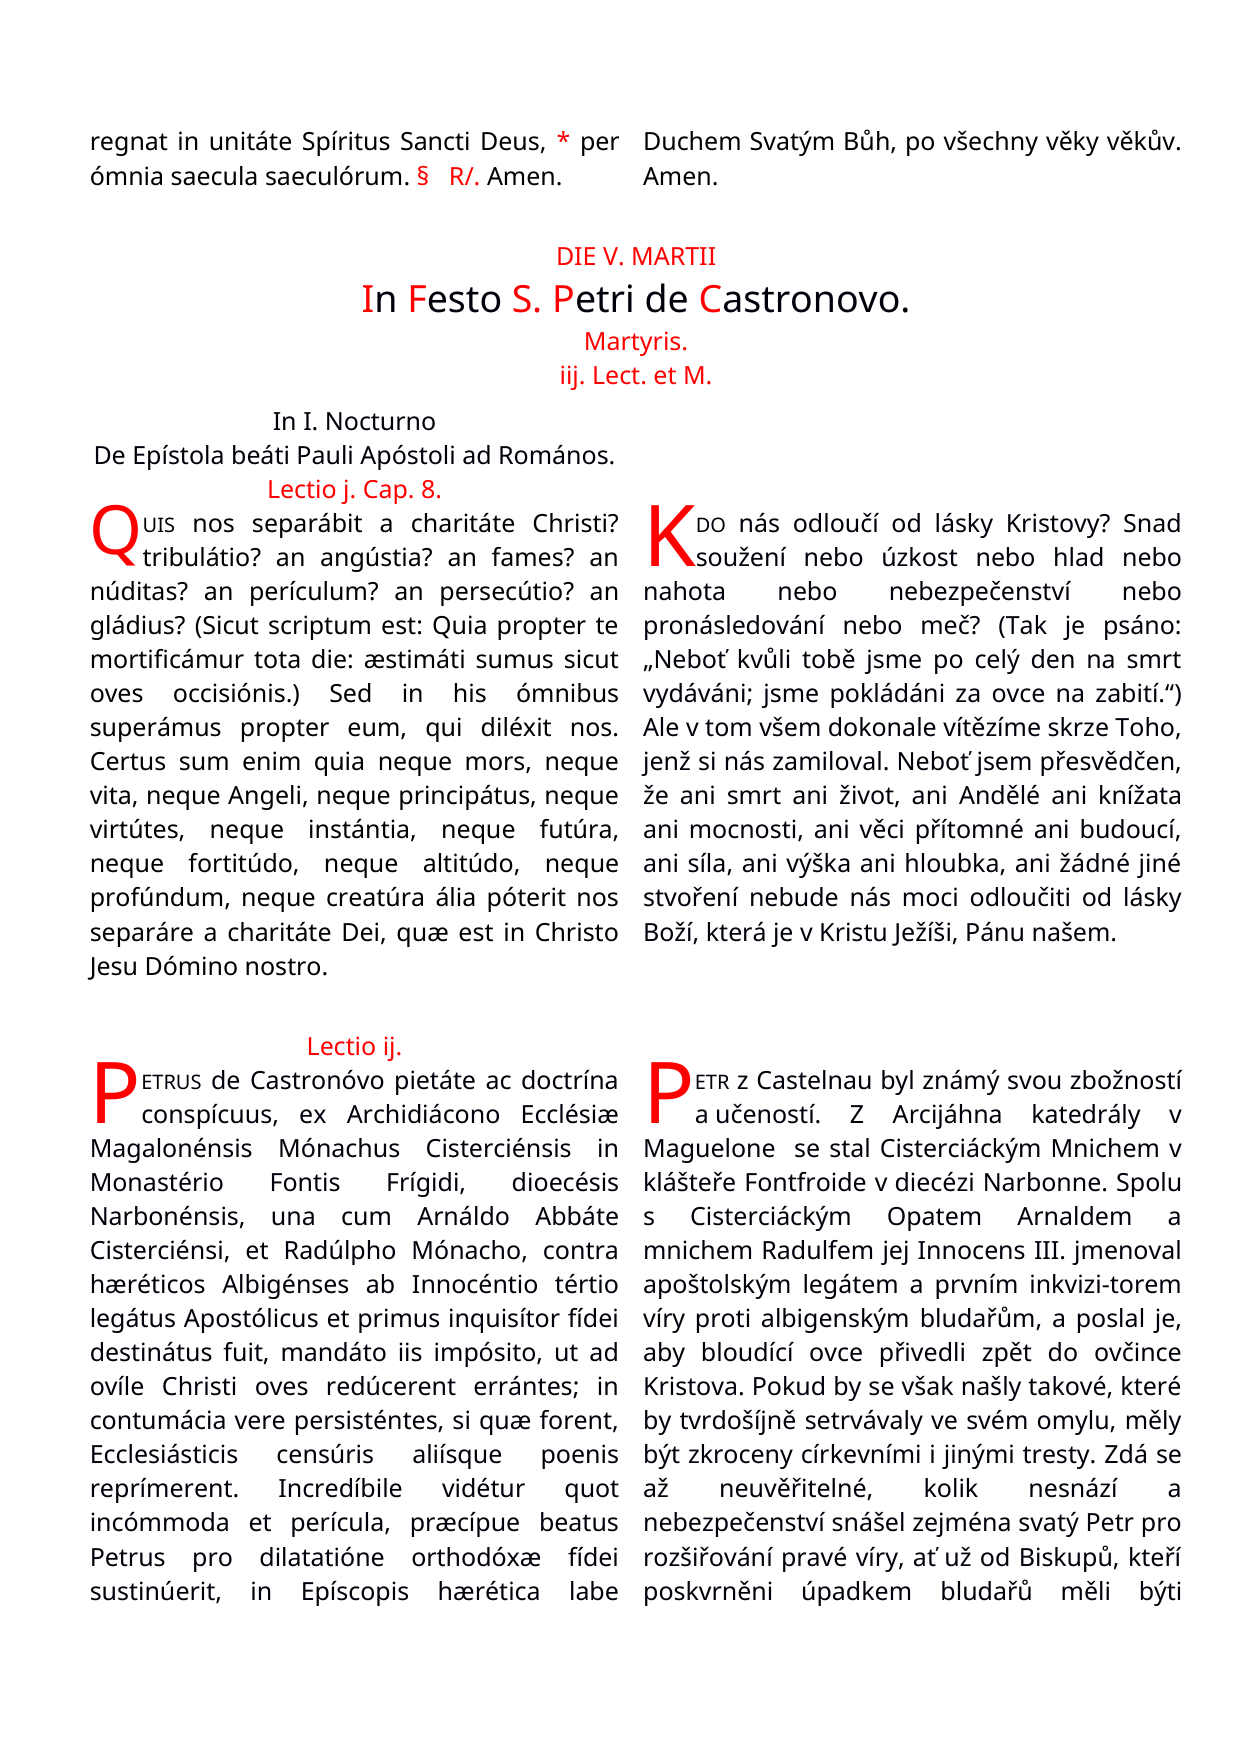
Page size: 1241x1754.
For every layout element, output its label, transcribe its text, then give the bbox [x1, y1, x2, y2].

table_cell Oratio. Deus, qui beátam Agnétem Vírginem per regálium deliciárum contémptum et húmilem tuæ Crucis sequélam ad cœlum sublimásti: § tríbue nobis, quæsumus, * ut ejus précibus et imitatióne, § ætérnæ glóriae mereámur esse partícipes. Per Dóminum nostrum Jesum Christum, Fílium tuum, § qui tecum vivit et regnat in unitáte Spíritus Sancti Deus, * per ómnia saecula saeculórum. § R/. Amen. [78, 118, 631, 232]
table_cell DIE V. MARTII In Festo S. Petri de Castronovo. Martyris. iij. Lect. et M. [78, 232, 1194, 397]
table_cell In I. Nocturno De Epístola beáti Pauli Apóstoli ad Romános. Lectio j. Cap. 8. Quis nos separábit a charitáte Christi? tribulátio? an angústia? an fames? an núditas? an perículum? an persecútio? an gládius? (Sicut scriptum est: Quia propter te mortificámur tota die: æstimáti sumus sicut oves occisiónis.) Sed in his ómnibus superámus propter eum, qui diléxit nos. Certus sum enim quia neque mors, neque vita, neque Angeli, neque principátus, neque virtútes, neque instán­tia, neque futúra, neque fortitúdo, neque altitúdo, neque profúndum, neque creatúra ália póterit nos separáre a charitáte Dei, quæ est in Christo Jesu Dómino nostro. [78, 397, 631, 1022]
table_cell Petr z Castelnau byl známý svou zbožností a učeností. Z Arcijáhna katedrály v Maguelone se stal Cisterciáckým Mnichem v klášteře Fontfroide v diecézi Narbonne. Spolu s Cisterciáckým Opatem Arnaldem a mnichem Radulfem jej Innocens III. jmenoval apoštolským legátem a prvním inkvizi-torem víry proti albigenským bludařům, a poslal je, aby bloudící ovce přivedli zpět do ovčince Kristova. Pokud by se však našly takové, které by tvrdošíjně setrvávaly ve svém omylu, měly být zkroceny cír­kevními i jinými tresty. Zdá se až neuvěřitelné, kolik nesnází a nebezpečenství snášel zejména svatý Petr pro rozšiřování pravé víry, ať už od Biskupů, kteří poskvrněni úpadkem bludařů měli býti [631, 1022, 1194, 1613]
table_cell Lectio ij. Petrus de Castronóvo pietáte ac doctrína conspícuus, ex Archidiácono Ecclésiæ Magalonénsis Mónachus Cisterciénsis in Monastério Fontis Frígidi, dioecésis Narbonénsis, una cum Arnáldo Abbáte Cisterciénsi, et Radúlpho Mónacho, contra hæréticos Albigénses ab Innocéntio tértio legátus Apostólicus et primus inquisítor fídei destinátus fuit, mandáto iis impósito, ut ad ovíle Christi oves redúcerent errántes; in contumácia vere persisténtes, si quæ forent, Ecclesiásticis censúris aliísque poenis reprímerent. Incredíbile vidétur quot incómmoda et perícula, præcípue beatus Petrus pro dilatatióne orthodóxæ fídei sustinúerit, in Epíscopis hærética labe [78, 1022, 631, 1613]
table_cell Duchem Svatým Bůh, po všechny věky věkův. Amen. [631, 118, 1194, 232]
table_cell Kdo nás odloučí od lásky Kristovy? Snad soužení nebo úzkost nebo hlad nebo nahota nebo nebezpečenství nebo pronásledování nebo meč? (Tak je psáno: „Neboť kvůli tobě jsme po celý den na smrt vydáváni; jsme pokládáni za ovce na zabití.“) Ale v tom všem dokonale vítězíme skrze Toho, jenž si nás zamiloval. Neboť jsem přesvědčen, že ani smrt ani život, ani Andělé ani knížata ani mocnosti, ani věci přítomné ani budoucí, ani síla, ani výška ani hloubka, ani žádné jiné stvoření nebude nás moci odloučiti od lásky Boží, která je v Kristu Ježíši, Pánu našem. [631, 397, 1194, 1022]
